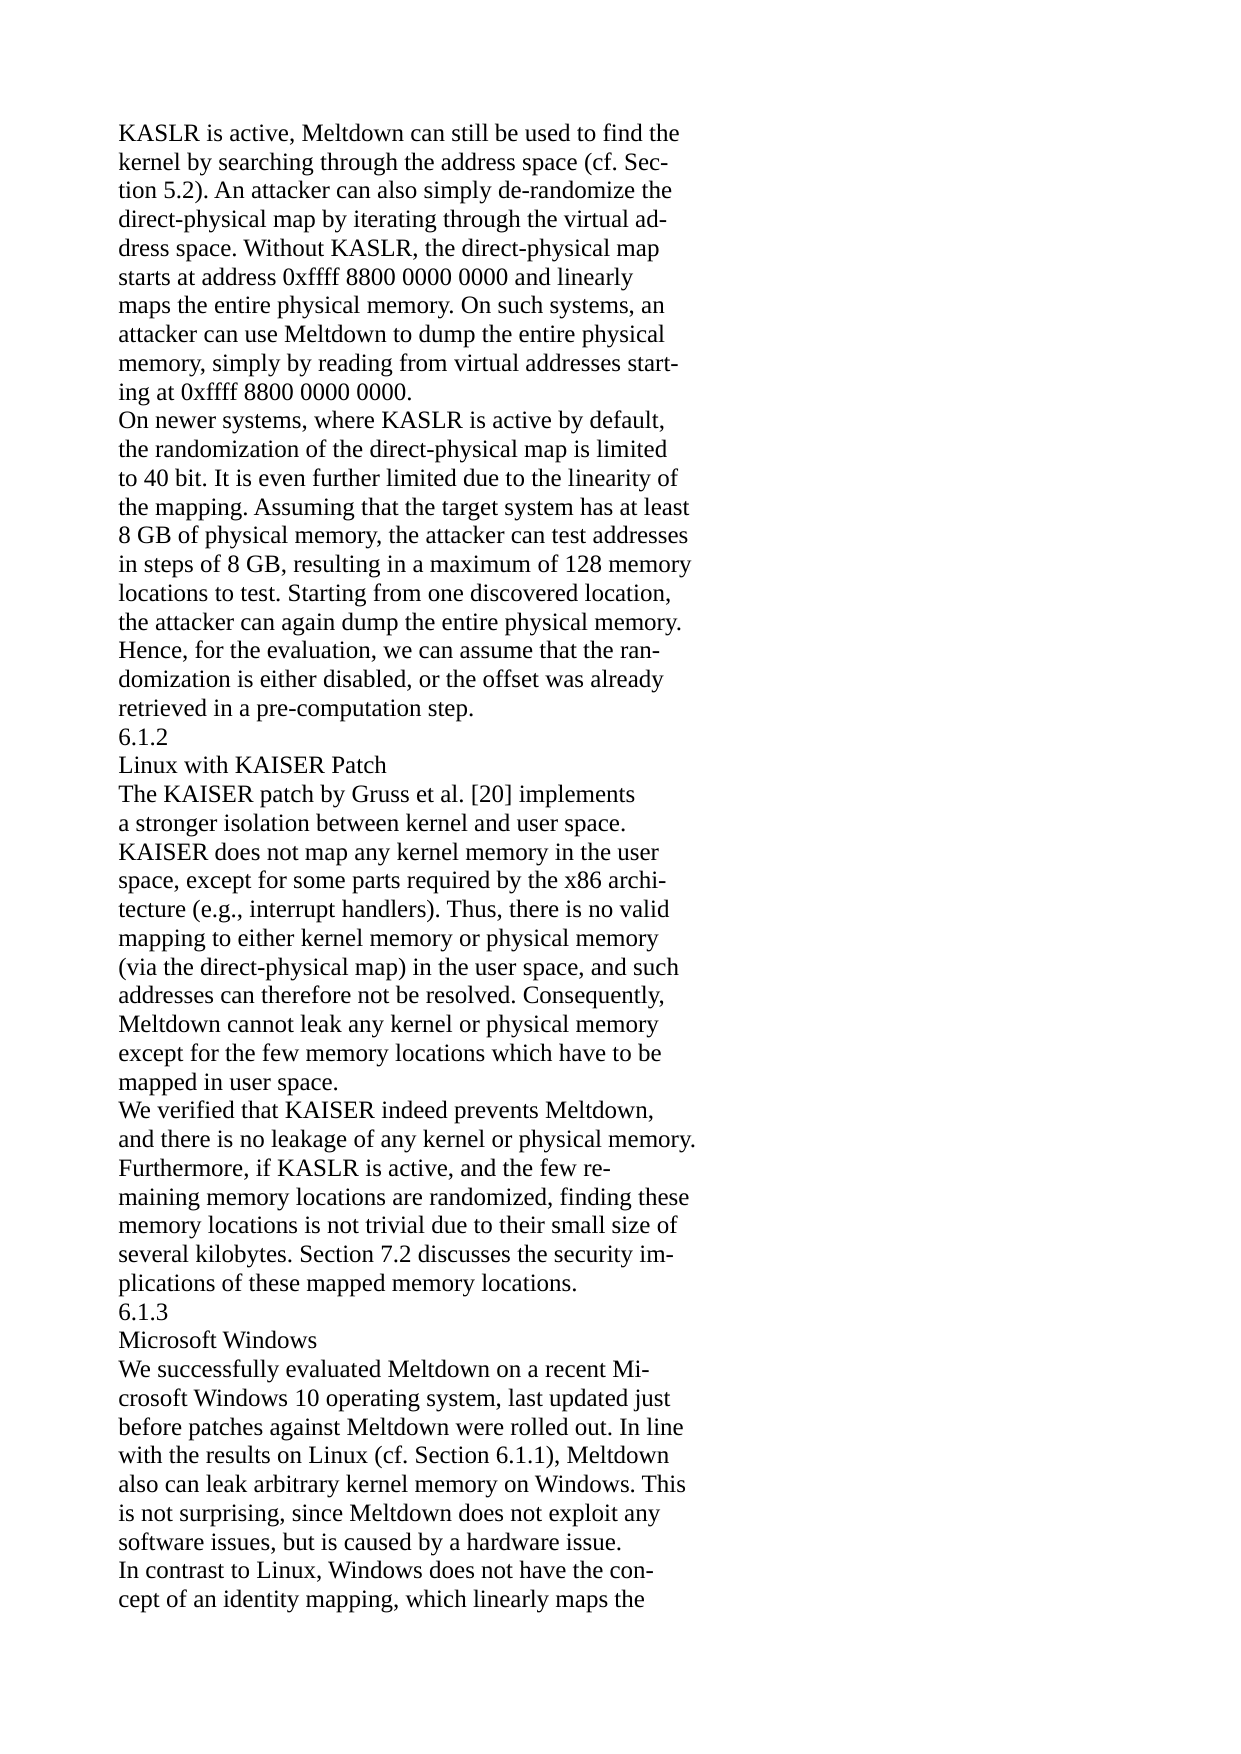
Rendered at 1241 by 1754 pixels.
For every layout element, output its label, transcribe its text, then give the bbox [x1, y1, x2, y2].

text tecture (e.g., interrupt handlers). Thus, there is no valid [118, 894, 1122, 923]
text We verified that KAISER indeed prevents Meltdown, [118, 1096, 1122, 1124]
text Microsoft Windows [118, 1326, 1122, 1354]
text in steps of 8 GB, resulting in a maximum of 128 memory [118, 549, 1122, 578]
text mapped in user space. [118, 1067, 1122, 1096]
text and there is no leakage of any kernel or physical memory. [118, 1124, 1122, 1153]
text In contrast to Linux, Windows does not have the con- [118, 1556, 1122, 1584]
text Furthermore, if KASLR is active, and the few re- [118, 1153, 1122, 1182]
text 6.1.3 [118, 1297, 1122, 1326]
text We successfully evaluated Meltdown on a recent Mi- [118, 1354, 1122, 1383]
text the attacker can again dump the entire physical memory. [118, 607, 1122, 636]
text to 40 bit. It is even further limited due to the linearity of [118, 463, 1122, 492]
text domization is either disabled, or the offset was already [118, 664, 1122, 693]
text mapping to either kernel memory or physical memory [118, 923, 1122, 952]
text plications of these mapped memory locations. [118, 1268, 1122, 1297]
text a stronger isolation between kernel and user space. [118, 808, 1122, 837]
text locations to test. Starting from one discovered location, [118, 578, 1122, 607]
text cept of an identity mapping, which linearly maps the [118, 1584, 1122, 1613]
text several kilobytes. Section 7.2 discusses the security im- [118, 1239, 1122, 1268]
text addresses can therefore not be resolved. Consequently, [118, 981, 1122, 1009]
text kernel by searching through the address space (cf. Sec- [118, 147, 1122, 176]
text starts at address 0xffff 8800 0000 0000 and linearly [118, 262, 1122, 291]
text the mapping. Assuming that the target system has at least [118, 492, 1122, 521]
text crosoft Windows 10 operating system, last updated just [118, 1383, 1122, 1412]
text the randomization of the direct-physical map is limited [118, 434, 1122, 463]
text ing at 0xffff 8800 0000 0000. [118, 377, 1122, 406]
text memory locations is not trivial due to their small size of [118, 1211, 1122, 1239]
text space, except for some parts required by the x86 archi- [118, 866, 1122, 894]
text KASLR is active, Meltdown can still be used to find the [118, 118, 1122, 147]
text On newer systems, where KASLR is active by default, [118, 406, 1122, 434]
text memory, simply by reading from virtual addresses start- [118, 348, 1122, 377]
text Linux with KAISER Patch [118, 751, 1122, 779]
text maining memory locations are randomized, finding these [118, 1182, 1122, 1211]
text dress space. Without KASLR, the direct-physical map [118, 233, 1122, 262]
text retrieved in a pre-computation step. [118, 693, 1122, 722]
text tion 5.2). An attacker can also simply de-randomize the [118, 176, 1122, 204]
text (via the direct-physical map) in the user space, and such [118, 952, 1122, 981]
text KAISER does not map any kernel memory in the user [118, 837, 1122, 866]
text The KAISER patch by Gruss et al. [20] implements [118, 779, 1122, 808]
text maps the entire physical memory. On such systems, an [118, 291, 1122, 319]
text before patches against Meltdown were rolled out. In line [118, 1412, 1122, 1441]
text with the results on Linux (cf. Section 6.1.1), Meltdown [118, 1441, 1122, 1469]
text except for the few memory locations which have to be [118, 1038, 1122, 1067]
text 8 GB of physical memory, the attacker can test addresses [118, 521, 1122, 549]
text is not surprising, since Meltdown does not exploit any [118, 1498, 1122, 1527]
text software issues, but is caused by a hardware issue. [118, 1527, 1122, 1556]
text Meltdown cannot leak any kernel or physical memory [118, 1009, 1122, 1038]
text also can leak arbitrary kernel memory on Windows. This [118, 1469, 1122, 1498]
text 6.1.2 [118, 722, 1122, 751]
text direct-physical map by iterating through the virtual ad- [118, 204, 1122, 233]
text attacker can use Meltdown to dump the entire physical [118, 319, 1122, 348]
text Hence, for the evaluation, we can assume that the ran- [118, 636, 1122, 664]
